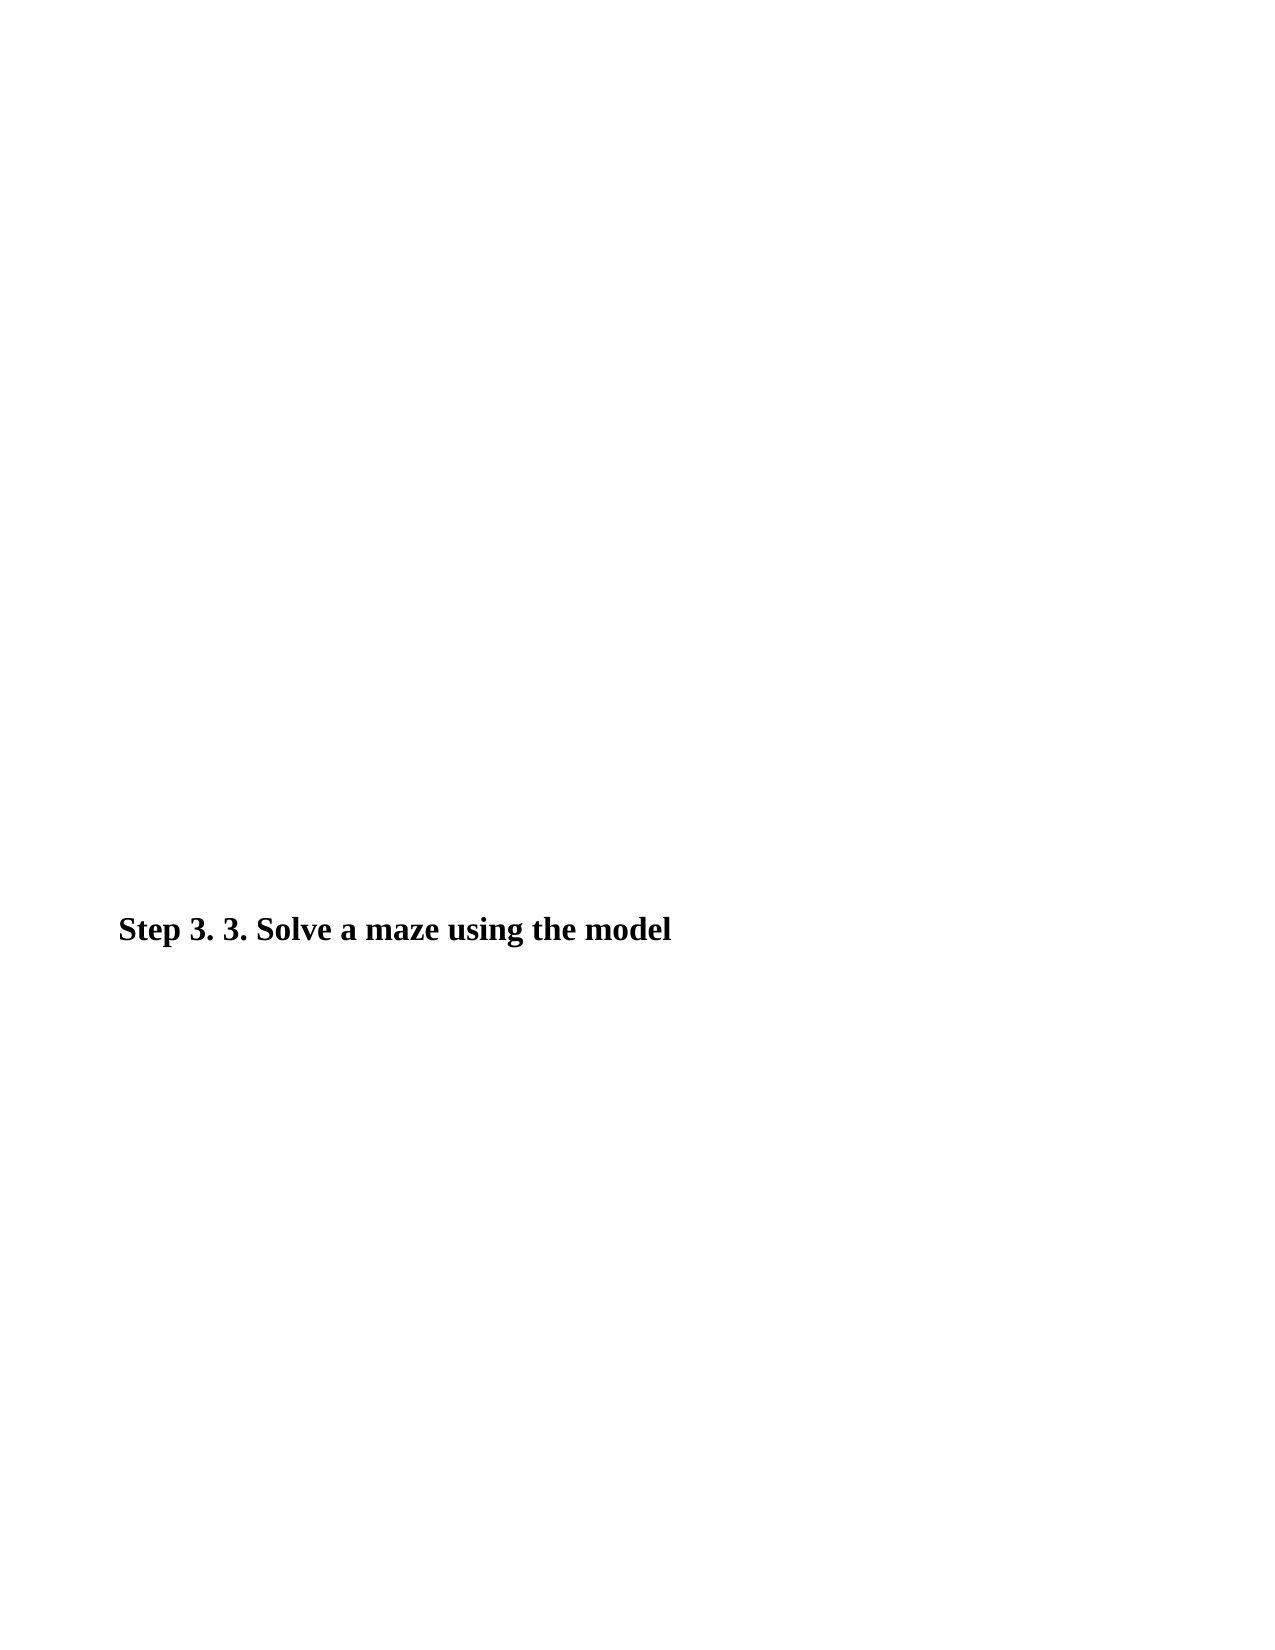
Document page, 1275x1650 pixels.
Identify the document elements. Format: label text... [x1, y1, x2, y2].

text Step 3. 3. Solve a maze using the model [118, 909, 1157, 947]
